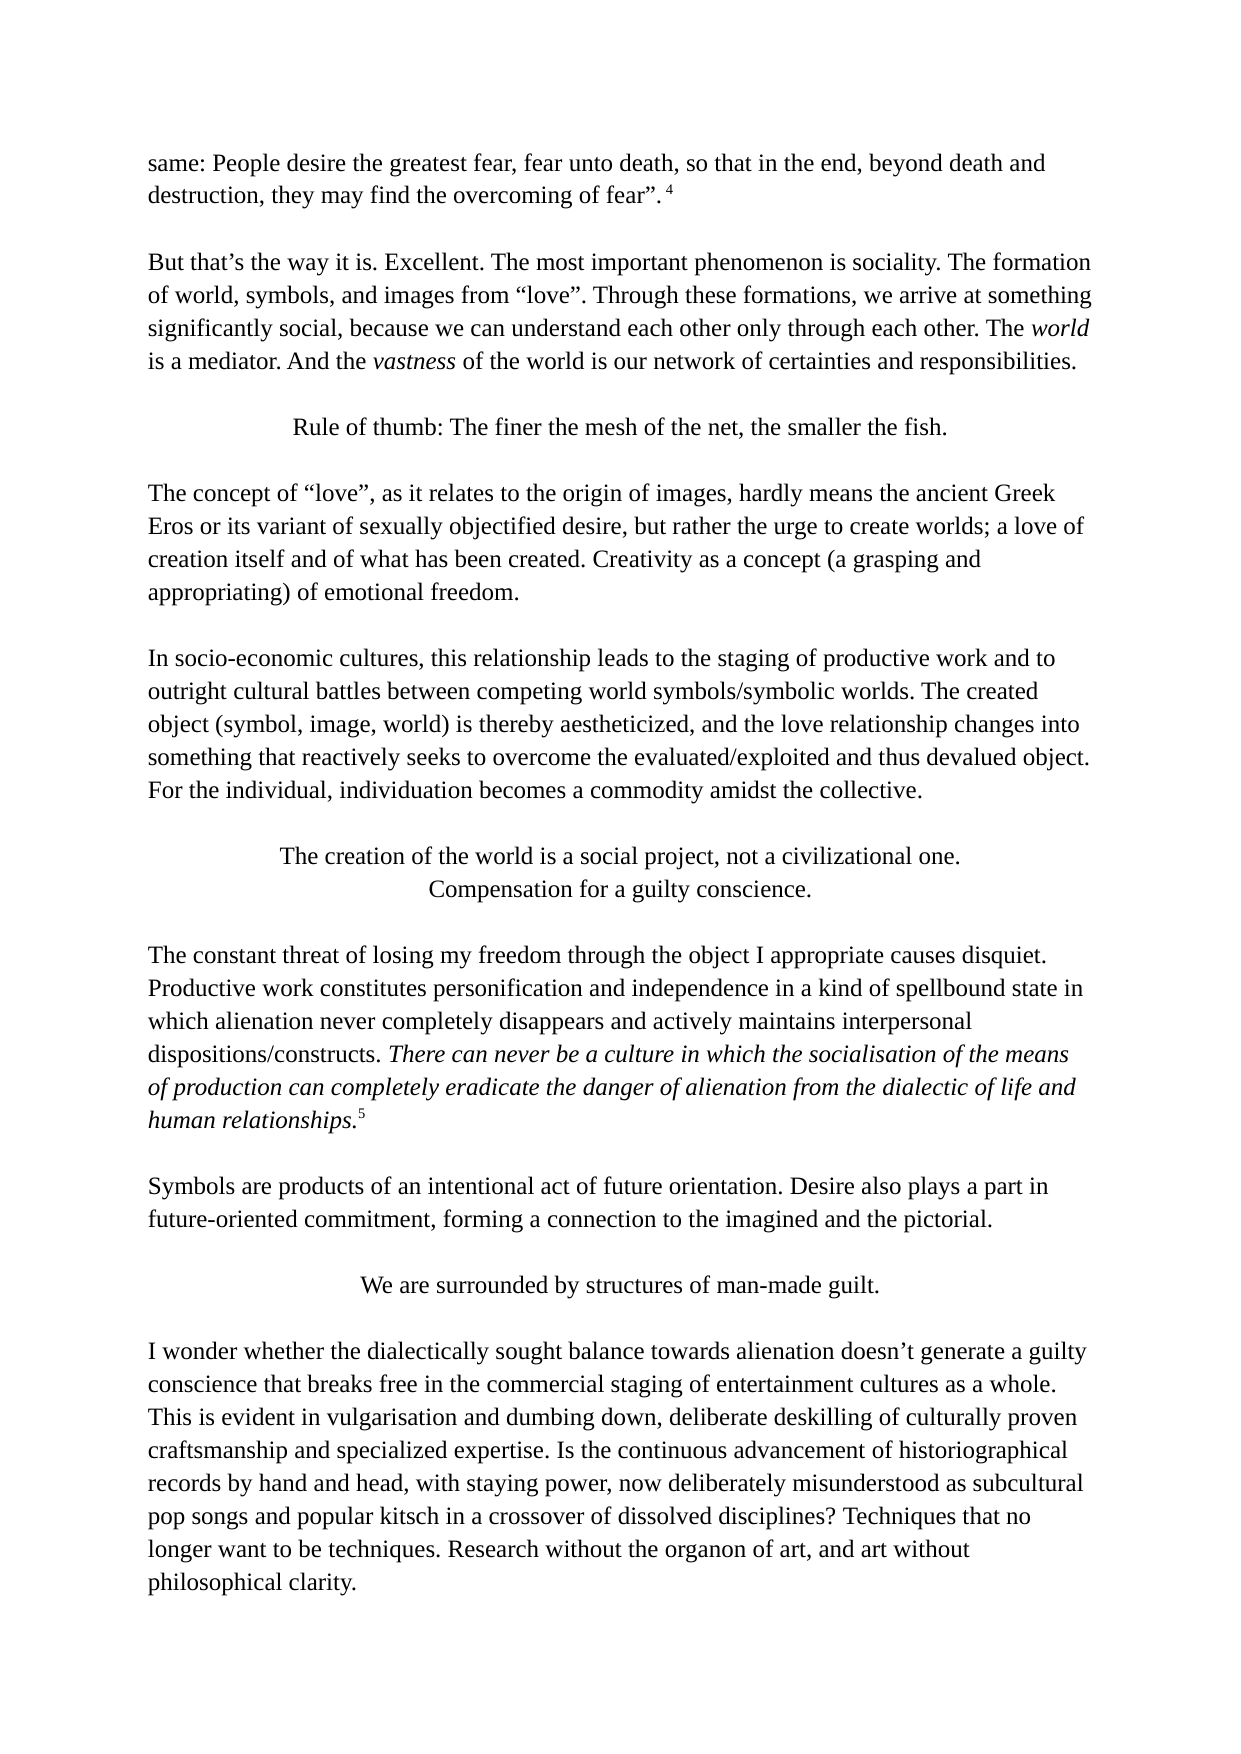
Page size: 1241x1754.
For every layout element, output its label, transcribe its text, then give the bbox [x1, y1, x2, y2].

text We are surrounded by structures of man-made guilt. [148, 1270, 1093, 1299]
text But that’s the way it is. Excellent. The most important phenomenon is sociality. The formation of world, symbols, and images from “love”. Through these formations, we arrive at something significantly social, because we can understand each other only through each other. The world is a mediator. And the vastness of the world is our network of certainties and responsibilities. [148, 247, 1093, 374]
text The constant threat of losing my freedom through the object I appropriate causes disquiet. Productive work constitutes personification and independence in a kind of spellbound state in which alienation never completely disappears and actively maintains interpersonal dispositions/constructs. There can never be a culture in which the socialisation of the means of production can completely eradicate the danger of alienation from the dialectic of life and human relationships.5 [148, 940, 1093, 1134]
text The creation of the world is a social project, not a civilizational one. [148, 841, 1093, 870]
text same: People desire the greatest fear, fear unto death, so that in the end, beyond death and destruction, they may find the overcoming of fear”. 4 [148, 148, 1093, 209]
text I wonder whether the dialectically sought balance towards alienation doesn’t generate a guilty conscience that breaks free in the commercial staging of entertainment cultures as a whole. [148, 1336, 1093, 1398]
text In socio-economic cultures, this relationship leads to the staging of productive work and to outright cultural battles between competing world symbols/symbolic worlds. The created object (symbol, image, world) is thereby aestheticized, and the love relationship changes into something that reactively seeks to overcome the evaluated/exploited and thus devalued object. For the individual, individuation becomes a commodity amidst the collective. [148, 643, 1093, 804]
text Rule of thumb: The finer the mesh of the net, the smaller the fish. [148, 412, 1093, 441]
text Symbols are products of an intentional act of future orientation. Desire also plays a part in future-oriented commitment, forming a connection to the imagined and the pictorial. [148, 1171, 1093, 1233]
text Compensation for a guilty conscience. [148, 874, 1093, 903]
text The concept of “love”, as it relates to the origin of images, hardly means the ancient Greek Eros or its variant of sexually objectified desire, but rather the urge to create worlds; a love of creation itself and of what has been created. Creativity as a concept (a grasping and appropriating) of emotional freedom. [148, 478, 1093, 606]
text This is evident in vulgarisation and dumbing down, deliberate deskilling of culturally proven craftsmanship and specialized expertise. Is the continuous advancement of historiographical records by hand and head, with staying power, now deliberately misunderstood as subcultural pop songs and popular kitsch in a crossover of dissolved disciplines? Techniques that no longer want to be techniques. Research without the organon of art, and art without philosophical clarity. [148, 1402, 1093, 1596]
